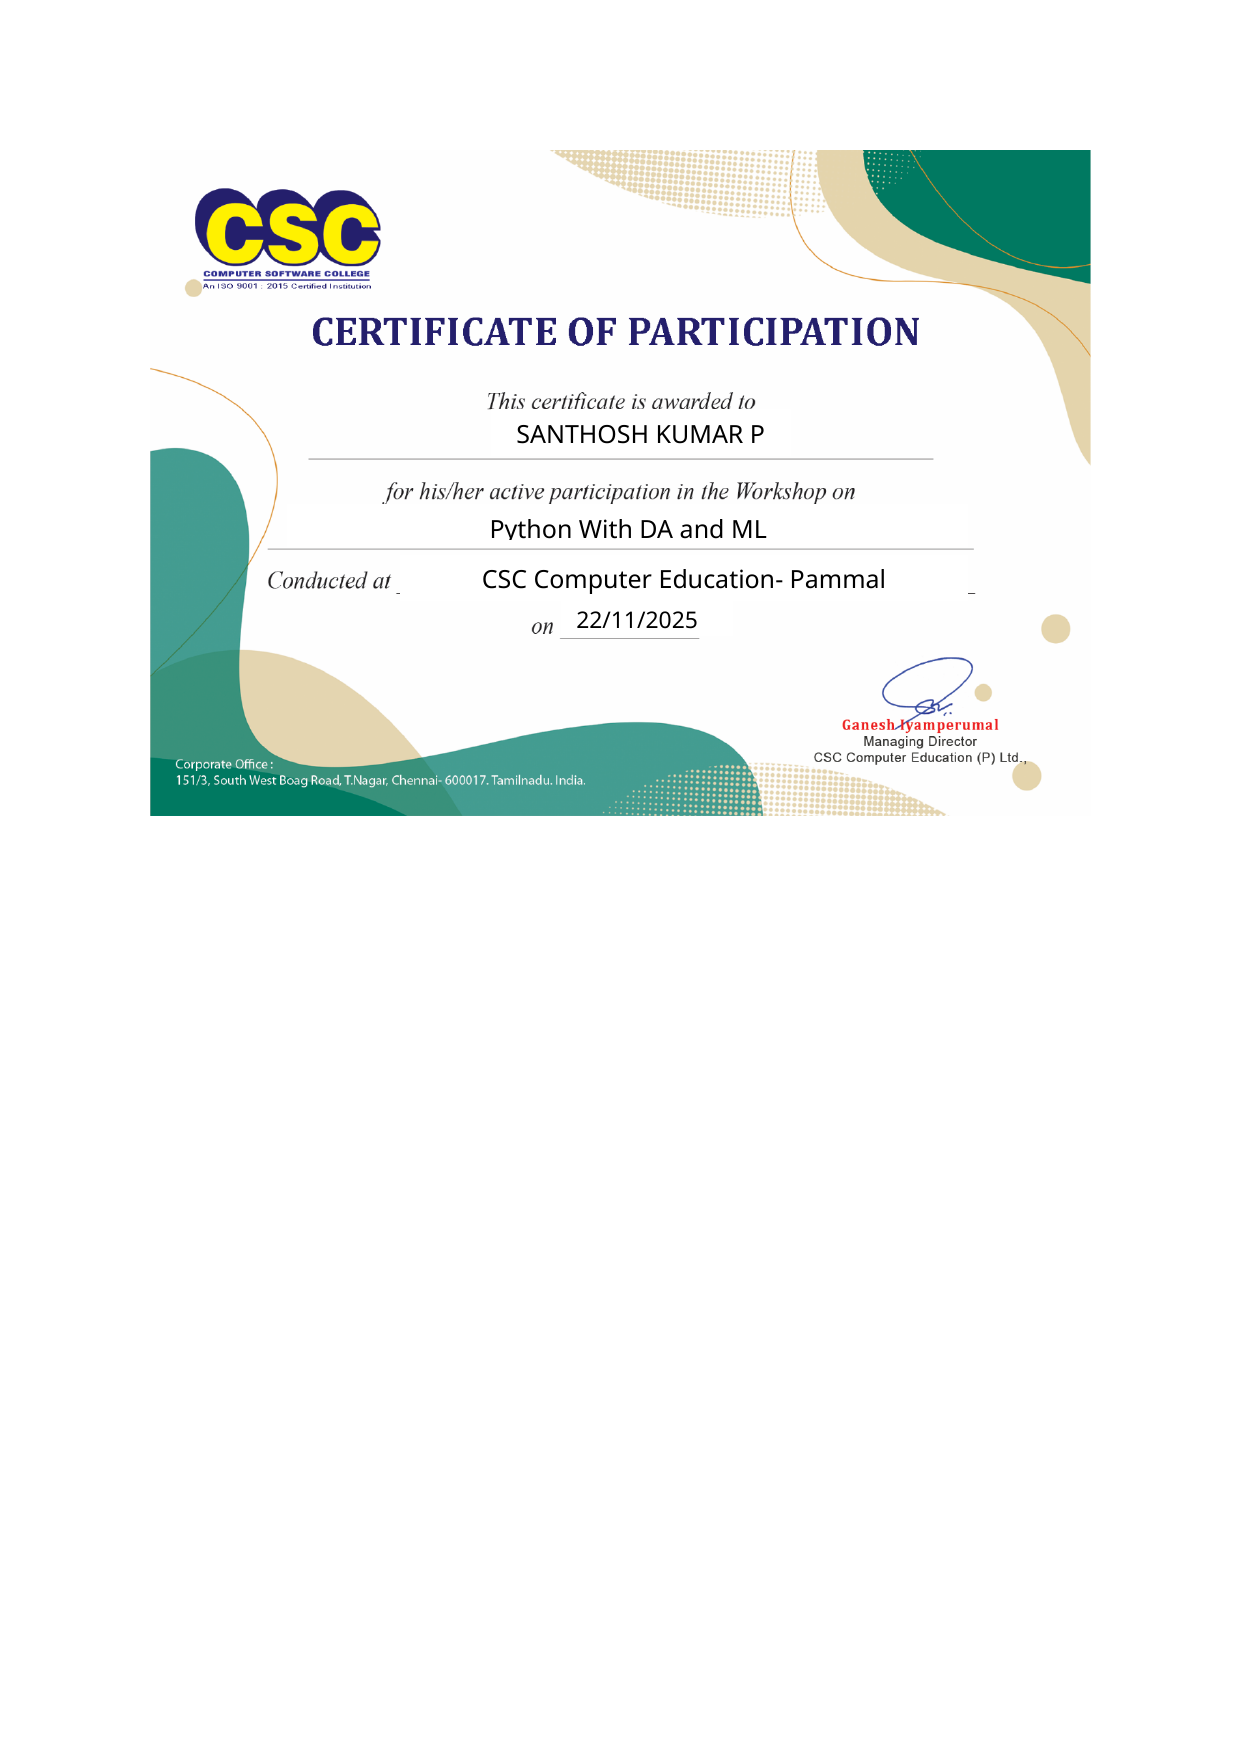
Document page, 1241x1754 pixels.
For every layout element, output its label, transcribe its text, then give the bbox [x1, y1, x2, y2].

text 22/11/2025 [576, 604, 718, 628]
text CSC Computer Education- Pammal [415, 562, 953, 594]
text Python With DA and ML [302, 511, 953, 539]
text SANTHOSH KUMAR P [506, 417, 776, 449]
